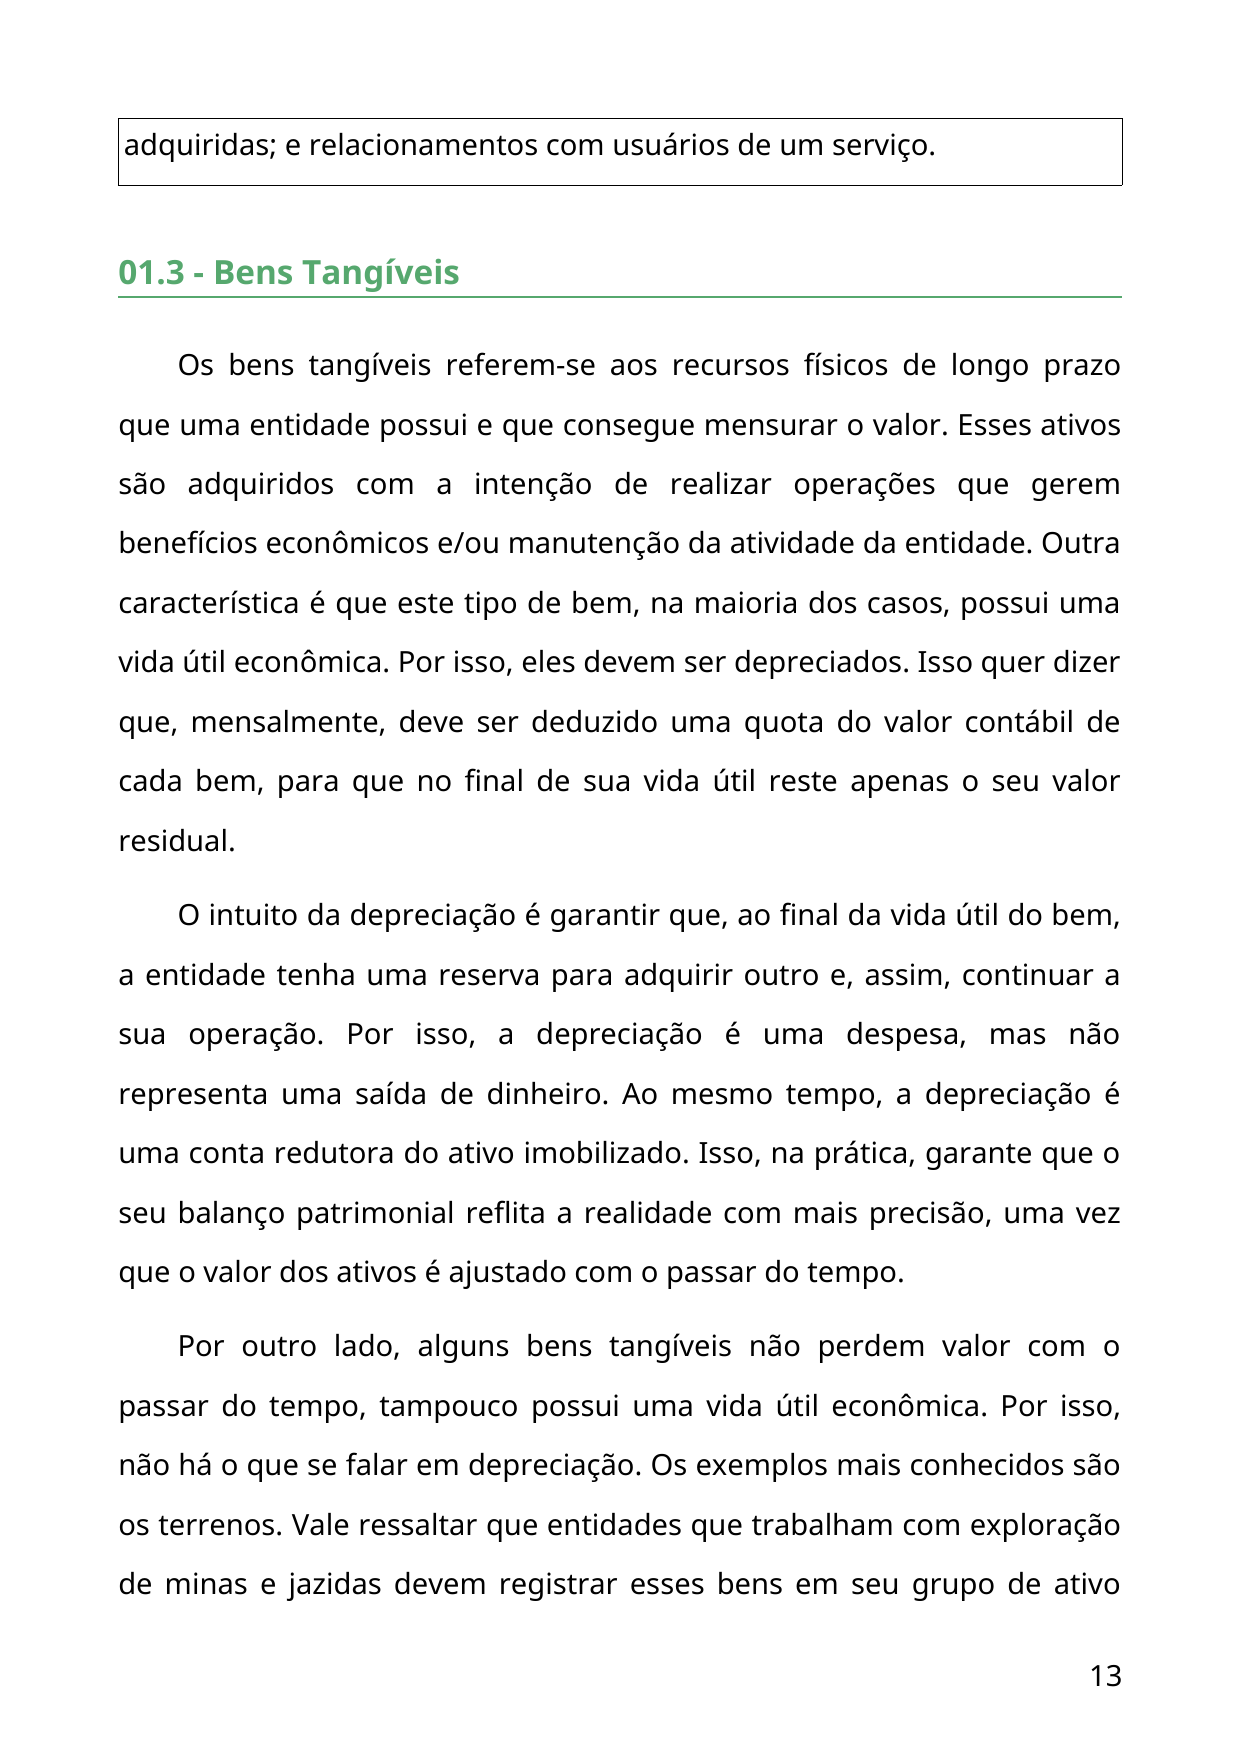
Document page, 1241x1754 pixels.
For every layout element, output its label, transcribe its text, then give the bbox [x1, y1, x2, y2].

text Os bens tangíveis referem-se aos recursos físicos de longo prazo que uma entidade possui e que consegue mensurar o valor. Esses ativos são adquiridos com a intenção de realizar operações que gerem benefícios econômicos e/ou manutenção da atividade da entidade. Outra característica é que este tipo de bem, na maioria dos casos, possui uma vida útil econômica. Por isso, eles devem ser depreciados. Isso quer dizer que, mensalmente, deve ser deduzido uma quota do valor contábil de cada bem, para que no final de sua vida útil reste apenas o seu valor residual. [118, 344, 1122, 860]
subtitle 01.3 - Bens Tangíveis [118, 248, 1122, 296]
text O intuito da depreciação é garantir que, ao final da vida útil do bem, a entidade tenha uma reserva para adquirir outro e, assim, continuar a sua operação. Por isso, a depreciação é uma despesa, mas não representa uma saída de dinheiro. Ao mesmo tempo, a depreciação é uma conta redutora do ativo imobilizado. Isso, na prática, garante que o seu balanço patrimonial reflita a realidade com mais precisão, uma vez que o valor dos ativos é ajustado com o passar do tempo. [118, 894, 1122, 1291]
text Por outro lado, alguns bens tangíveis não perdem valor com o passar do tempo, tampouco possui uma vida útil econômica. Por isso, não há o que se falar em depreciação. Os exemplos mais conhecidos são os terrenos. Vale ressaltar que entidades que trabalham com exploração de minas e jazidas devem registrar esses bens em seu grupo de ativo [118, 1326, 1122, 1603]
table_cell adquiridas; e relacionamentos com usuários de um serviço. [119, 119, 1122, 184]
